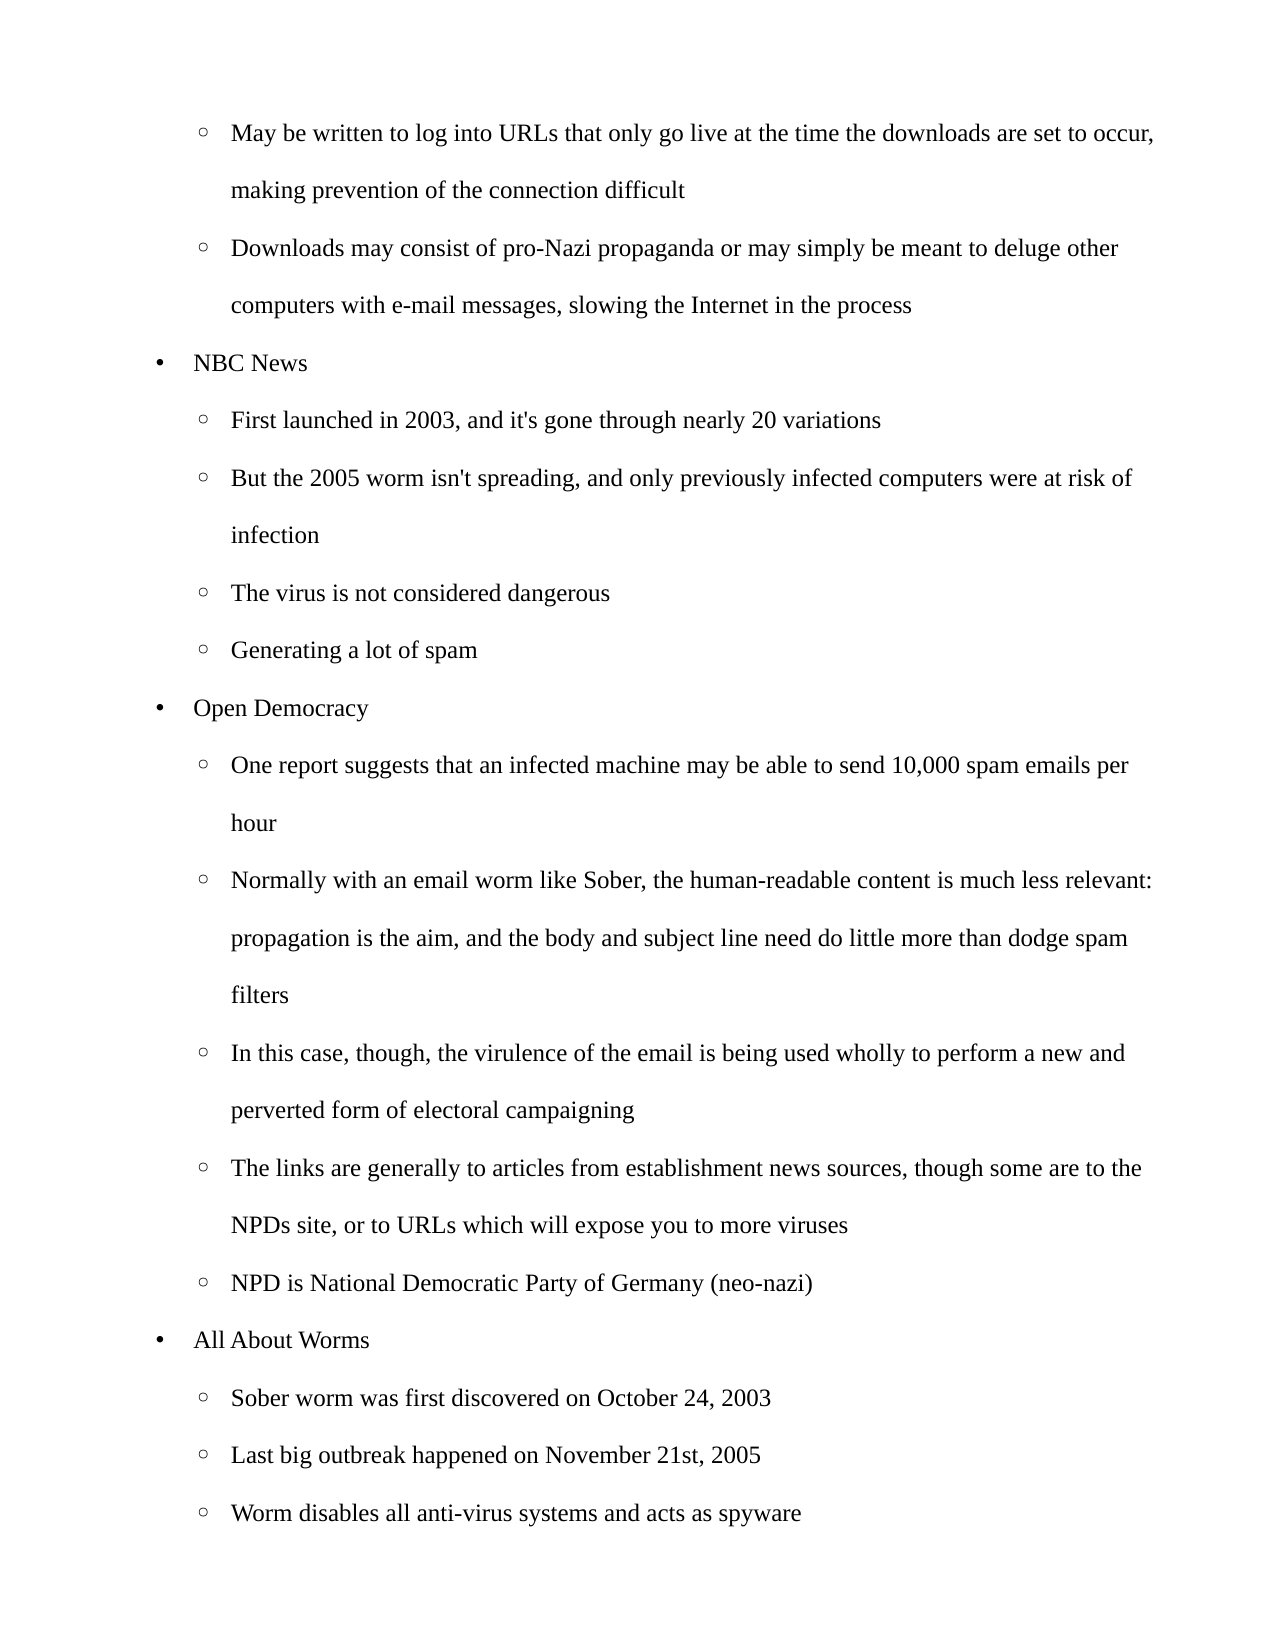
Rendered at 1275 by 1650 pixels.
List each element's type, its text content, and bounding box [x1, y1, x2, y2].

list In this case, though, the virulence of the email is being used wholly to perform a new and perverted form of electoral campaigning [193, 1038, 1157, 1124]
list The links are generally to articles from establishment news sources, though some are to the NPDs site, or to URLs which will expose you to more viruses [193, 1153, 1157, 1239]
list First launched in 2003, and it's gone through nearly 20 variations [193, 406, 1157, 434]
list Sober worm was first discovered on October 24, 2003 [193, 1383, 1157, 1412]
list Generating a lot of spam [193, 636, 1157, 664]
list NBC News [156, 348, 1157, 377]
list The virus is not considered dangerous [193, 578, 1157, 607]
list Last big outbreak happened on November 21st, 2005 [193, 1441, 1157, 1469]
list Worm disables all anti-virus systems and acts as spyware [193, 1498, 1157, 1527]
list Normally with an email worm like Sober, the human-readable content is much less relevant: propagation is the aim, and the body and subject line need do little more than dodge spam filters [193, 866, 1157, 1009]
list All About Worms [156, 1326, 1157, 1354]
list NPD is National Democratic Party of Germany (neo-nazi) [193, 1268, 1157, 1297]
list May be written to log into URLs that only go live at the time the downloads are set to occur, making prevention of the connection difficult [193, 118, 1157, 204]
list But the 2005 worm isn't spreading, and only previously infected computers were at risk of infection [193, 463, 1157, 549]
list One report suggests that an infected machine may be able to send 10,000 spam emails per hour [193, 751, 1157, 837]
list Downloads may consist of pro-Nazi propaganda or may simply be meant to deluge other computers with e-mail messages, slowing the Internet in the process [193, 233, 1157, 319]
list Open Democracy [156, 693, 1157, 722]
